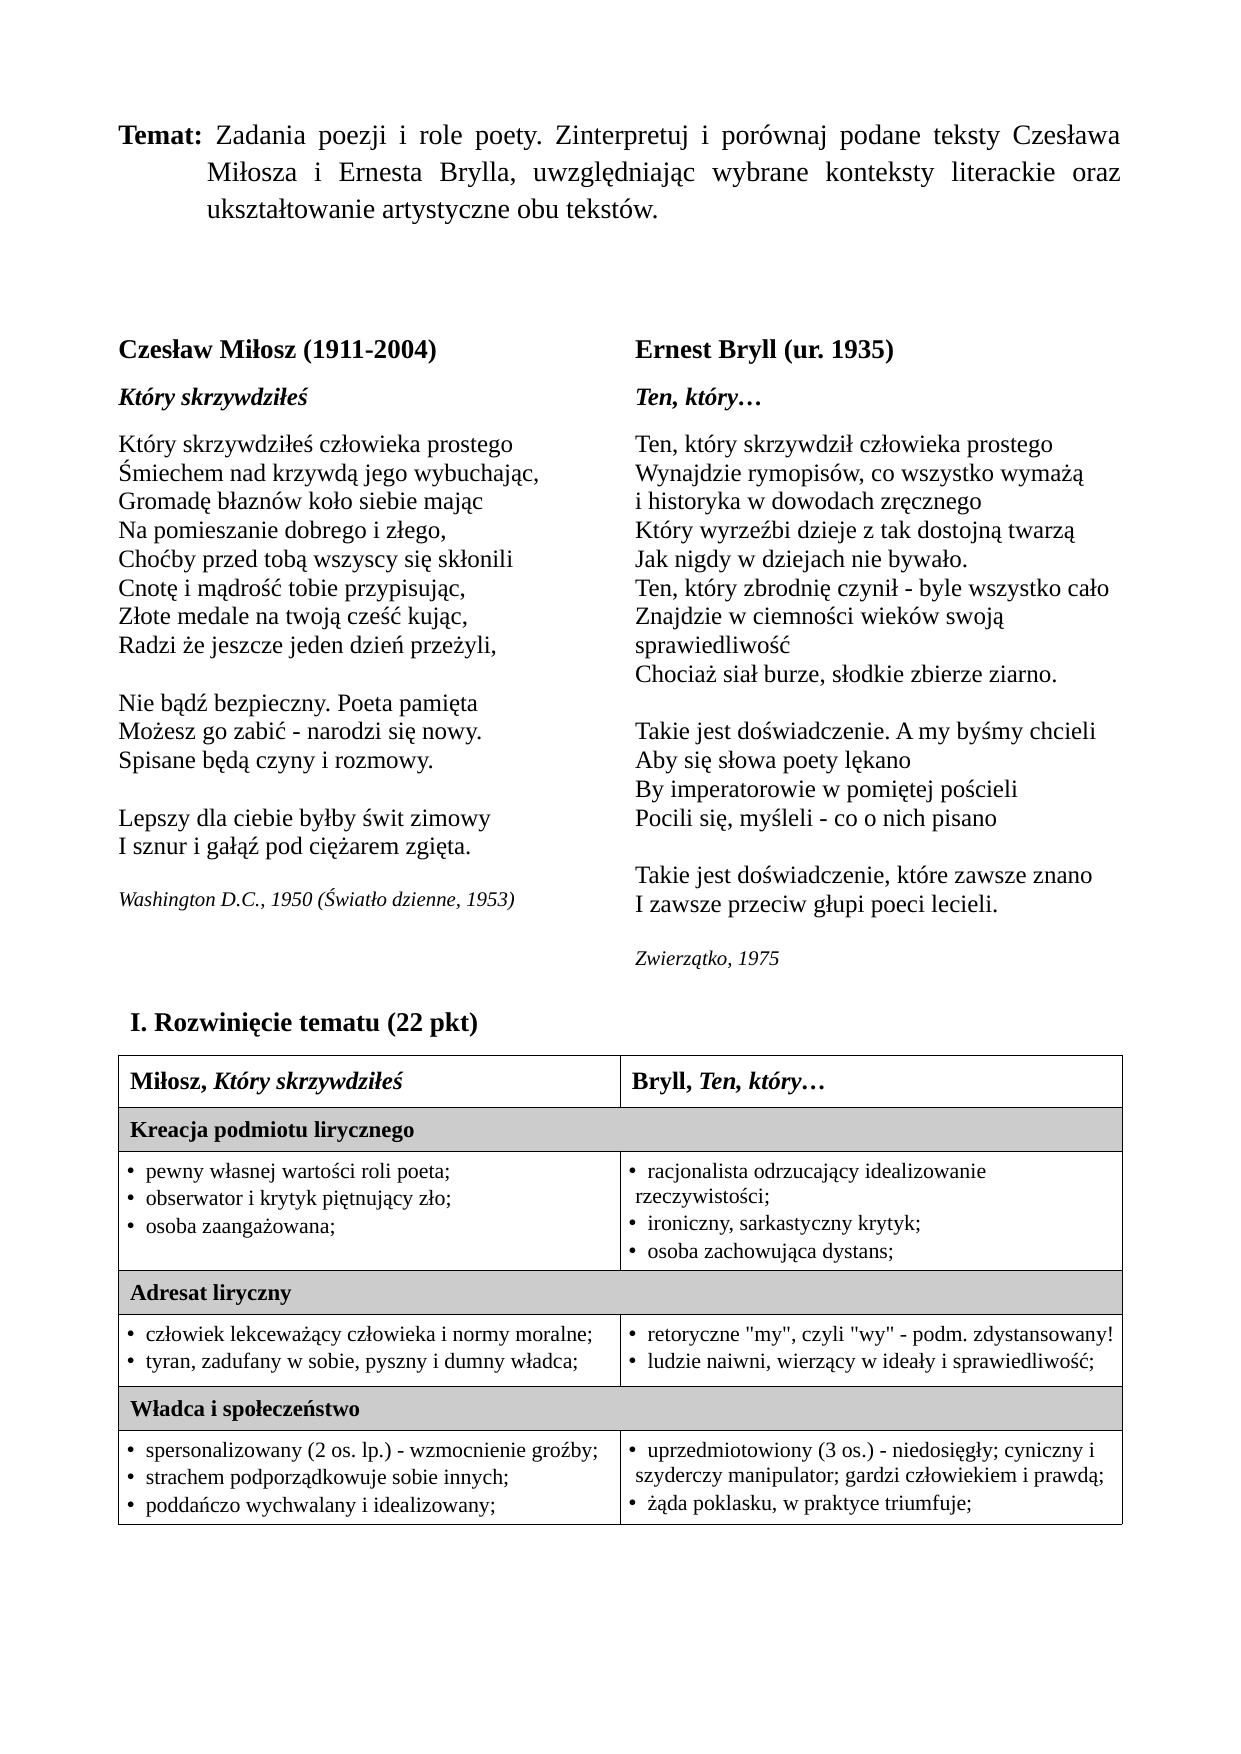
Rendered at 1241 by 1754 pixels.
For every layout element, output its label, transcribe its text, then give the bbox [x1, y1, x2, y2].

text I zawsze przeciw głupi poeci lecieli. [635, 889, 1122, 918]
text Śmiechem nad krzywdą jego wybuchając, [118, 458, 605, 486]
text Cnotę i mądrość tobie przypisując, [118, 573, 605, 601]
text Ten, który zbrodnię czynił - byle wszystko cało [635, 573, 1122, 601]
text Takie jest doświadczenie. A my byśmy chcieli [635, 716, 1122, 745]
text Wynajdzie rymopisów, co wszystko wymażą [635, 458, 1122, 486]
table_cell racjonalista odrzucający idealizowanie rzeczywistości; ironiczny, sarkastyczny krytyk; osoba zachowująca dystans; [621, 1152, 1122, 1270]
text Jak nigdy w dziejach nie bywało. [635, 544, 1122, 573]
text Pocili się, myśleli - co o nich pisano [635, 803, 1122, 831]
text i historyka w dowodach zręcznego [635, 486, 1122, 515]
table_cell spersonalizowany (2 os. lp.) - wzmocnienie groźby; strachem podporządkowuje sobie innych; poddańczo wychwalany i idealizowany; [119, 1431, 620, 1524]
text Który skrzywdziłeś [118, 382, 605, 411]
text Aby się słowa poety lękano [635, 745, 1122, 774]
table_cell Kreacja podmiotu lirycznego [119, 1108, 1122, 1151]
text Ernest Bryll (ur. 1935) [635, 333, 1122, 365]
text Który wyrzeźbi dzieje z tak dostojną twarzą [635, 515, 1122, 544]
table_cell uprzedmiotowiony (3 os.) - niedosięgły; cyniczny i szyderczy manipulator; gardzi człowiekiem i prawdą; żąda poklasku, w praktyce triumfuje; [621, 1431, 1122, 1524]
text Radzi że jeszcze jeden dzień przeżyli, [118, 630, 605, 659]
text Możesz go zabić - narodzi się nowy. [118, 716, 605, 745]
text Temat: Zadania poezji i role poety. Zinterpretuj i porównaj podane teksty Czesława Miłosza i Ernesta Brylla, uwzględniając wybrane konteksty literackie oraz ukształtowanie artystyczne obu tekstów. [118, 118, 1122, 225]
table_cell Adresat liryczny [119, 1271, 1122, 1314]
table_header Miłosz, Który skrzywdziłeś [119, 1056, 620, 1107]
text Znajdzie w ciemności wieków swoją sprawiedliwość [635, 601, 1122, 659]
table_cell pewny własnej wartości roli poeta; obserwator i krytyk piętnujący zło; osoba zaangażowana; [119, 1152, 620, 1270]
text Zwierzątko, 1975 [635, 946, 1122, 970]
text Spisane będą czyny i rozmowy. [118, 745, 605, 774]
text I. Rozwinięcie tematu (22 pkt) [130, 1006, 1122, 1037]
text I sznur i gałąź pod ciężarem zgięta. [118, 831, 605, 860]
text By imperatorowie w pomiętej pościeli [635, 774, 1122, 803]
text Lepszy dla ciebie byłby świt zimowy [118, 803, 605, 831]
text Gromadę błaznów koło siebie mając [118, 486, 605, 515]
text Na pomieszanie dobrego i złego, [118, 515, 605, 544]
text Washington D.C., 1950 (Światło dzienne, 1953) [118, 886, 605, 911]
text Chociaż siał burze, słodkie zbierze ziarno. [635, 659, 1122, 688]
table_cell retoryczne "my", czyli "wy" - podm. zdystansowany! ludzie naiwni, wierzący w ideały i sprawiedliwość; [621, 1315, 1122, 1386]
text Ten, który… [635, 382, 1122, 411]
text Nie bądź bezpieczny. Poeta pamięta [118, 688, 605, 716]
table_cell człowiek lekceważący człowieka i normy moralne; tyran, zadufany w sobie, pyszny i dumny władca; [119, 1315, 620, 1386]
text Złote medale na twoją cześć kując, [118, 601, 605, 630]
text Który skrzywdziłeś człowieka prostego [118, 429, 605, 458]
table_cell Władca i społeczeństwo [119, 1387, 1122, 1430]
text Takie jest doświadczenie, które zawsze znano [635, 860, 1122, 889]
text Ten, który skrzywdził człowieka prostego [635, 429, 1122, 458]
text Choćby przed tobą wszyscy się skłonili [118, 544, 605, 573]
table_header Bryll, Ten, który… [621, 1056, 1122, 1107]
text Czesław Miłosz (1911-2004) [118, 333, 605, 365]
